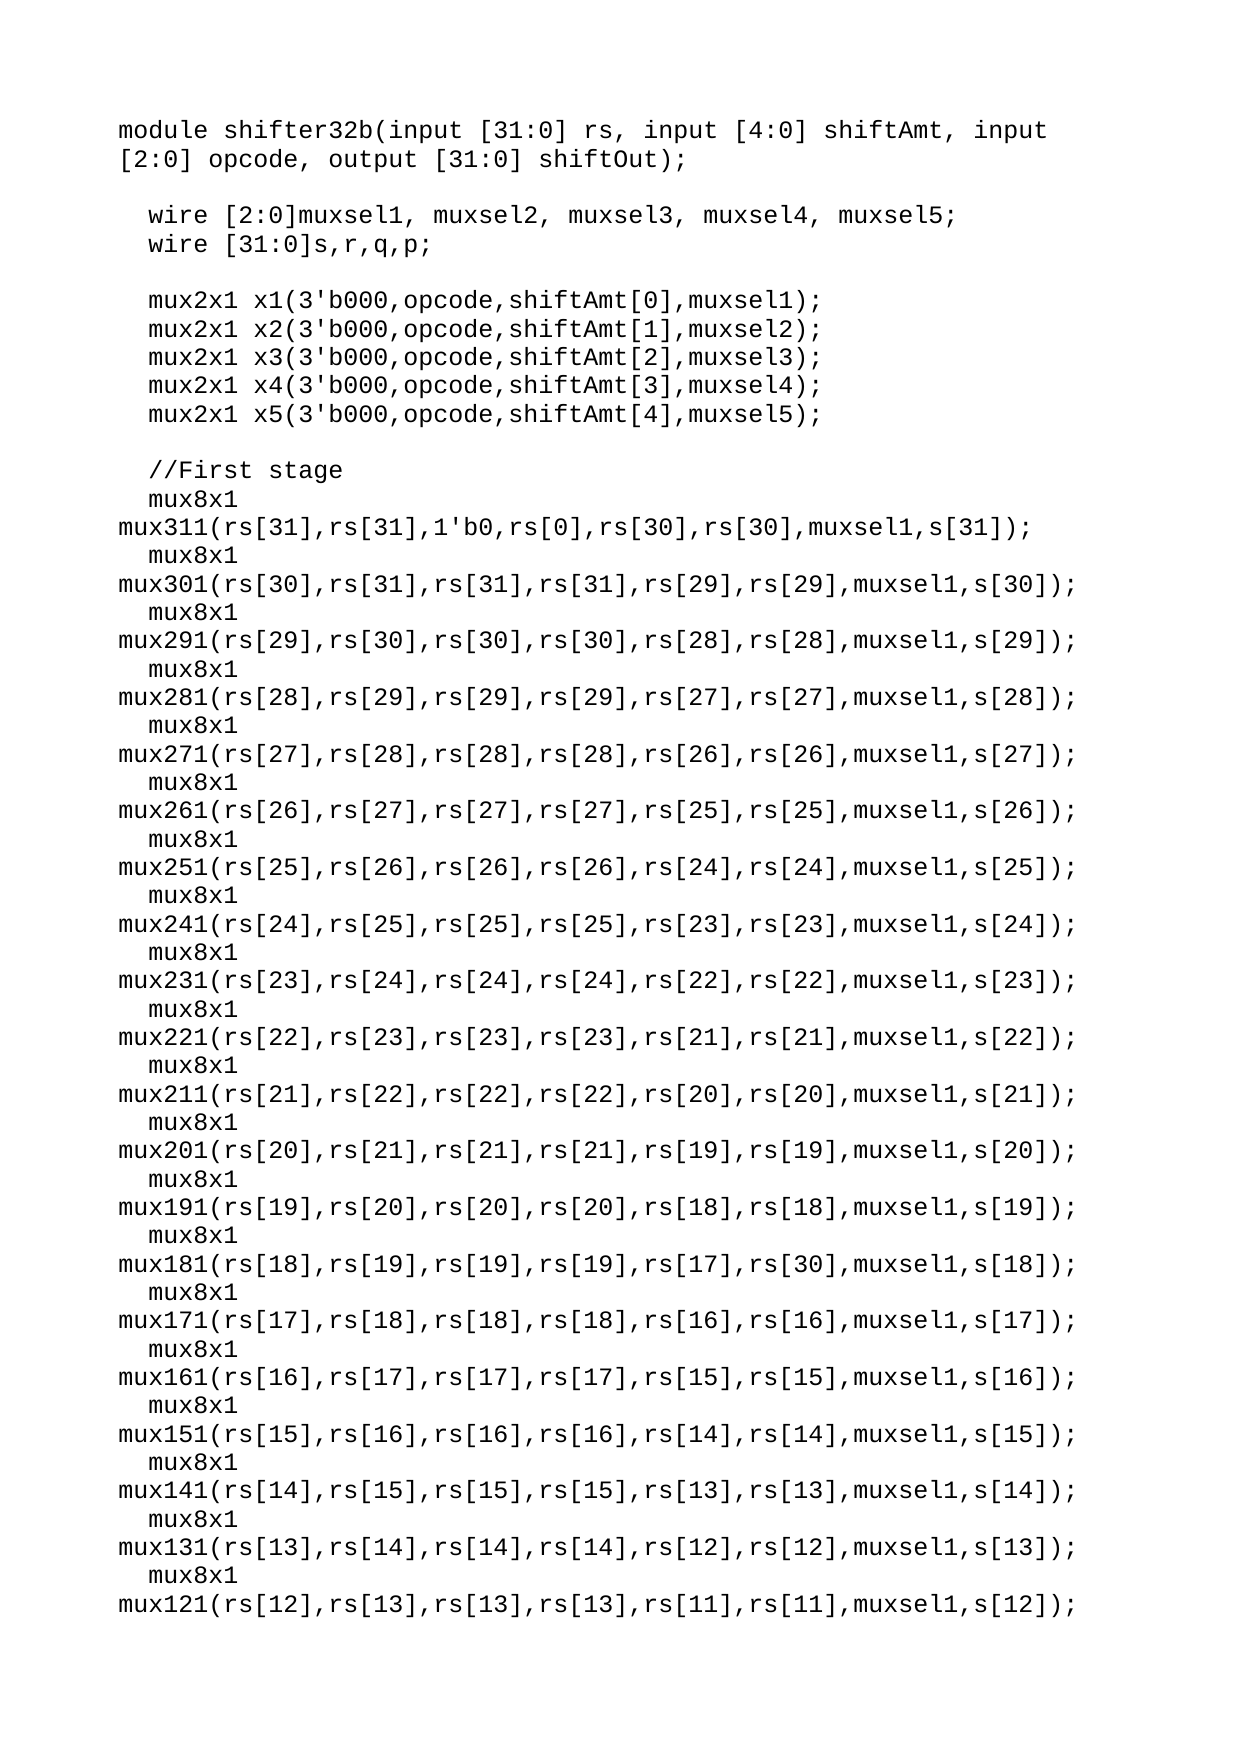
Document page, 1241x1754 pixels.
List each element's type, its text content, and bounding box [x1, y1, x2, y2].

text mux8x1 mux131(rs[13],rs[14],rs[14],rs[14],rs[12],rs[12],muxsel1,s[13]); [118, 1506, 1122, 1563]
text mux8x1 mux291(rs[29],rs[30],rs[30],rs[30],rs[28],rs[28],muxsel1,s[29]); [118, 600, 1122, 656]
text mux8x1 mux271(rs[27],rs[28],rs[28],rs[28],rs[26],rs[26],muxsel1,s[27]); [118, 713, 1122, 770]
text //First stage [118, 458, 1122, 486]
text mux8x1 mux221(rs[22],rs[23],rs[23],rs[23],rs[21],rs[21],muxsel1,s[22]); [118, 996, 1122, 1053]
text mux8x1 mux201(rs[20],rs[21],rs[21],rs[21],rs[19],rs[19],muxsel1,s[20]); [118, 1110, 1122, 1166]
text mux2x1 x2(3'b000,opcode,shiftAmt[1],muxsel2); [118, 316, 1122, 345]
text mux8x1 mux121(rs[12],rs[13],rs[13],rs[13],rs[11],rs[11],muxsel1,s[12]); [118, 1563, 1122, 1620]
text mux8x1 mux301(rs[30],rs[31],rs[31],rs[31],rs[29],rs[29],muxsel1,s[30]); [118, 543, 1122, 600]
text mux8x1 mux261(rs[26],rs[27],rs[27],rs[27],rs[25],rs[25],muxsel1,s[26]); [118, 770, 1122, 826]
text wire [2:0]muxsel1, muxsel2, muxsel3, muxsel4, muxsel5; [118, 203, 1122, 231]
text mux2x1 x3(3'b000,opcode,shiftAmt[2],muxsel3); [118, 345, 1122, 373]
text mux8x1 mux231(rs[23],rs[24],rs[24],rs[24],rs[22],rs[22],muxsel1,s[23]); [118, 940, 1122, 996]
text mux8x1 mux311(rs[31],rs[31],1'b0,rs[0],rs[30],rs[30],muxsel1,s[31]); [118, 486, 1122, 543]
text mux8x1 mux151(rs[15],rs[16],rs[16],rs[16],rs[14],rs[14],muxsel1,s[15]); [118, 1393, 1122, 1450]
text mux8x1 mux171(rs[17],rs[18],rs[18],rs[18],rs[16],rs[16],muxsel1,s[17]); [118, 1280, 1122, 1336]
text mux2x1 x5(3'b000,opcode,shiftAmt[4],muxsel5); [118, 401, 1122, 430]
text mux2x1 x4(3'b000,opcode,shiftAmt[3],muxsel4); [118, 373, 1122, 401]
text mux2x1 x1(3'b000,opcode,shiftAmt[0],muxsel1); [118, 288, 1122, 316]
text mux8x1 mux241(rs[24],rs[25],rs[25],rs[25],rs[23],rs[23],muxsel1,s[24]); [118, 883, 1122, 940]
text mux8x1 mux161(rs[16],rs[17],rs[17],rs[17],rs[15],rs[15],muxsel1,s[16]); [118, 1336, 1122, 1393]
text mux8x1 mux211(rs[21],rs[22],rs[22],rs[22],rs[20],rs[20],muxsel1,s[21]); [118, 1053, 1122, 1110]
text mux8x1 mux181(rs[18],rs[19],rs[19],rs[19],rs[17],rs[30],muxsel1,s[18]); [118, 1223, 1122, 1280]
text wire [31:0]s,r,q,p; [118, 231, 1122, 260]
text mux8x1 mux281(rs[28],rs[29],rs[29],rs[29],rs[27],rs[27],muxsel1,s[28]); [118, 656, 1122, 713]
text mux8x1 mux251(rs[25],rs[26],rs[26],rs[26],rs[24],rs[24],muxsel1,s[25]); [118, 826, 1122, 883]
text mux8x1 mux191(rs[19],rs[20],rs[20],rs[20],rs[18],rs[18],muxsel1,s[19]); [118, 1166, 1122, 1223]
text mux8x1 mux141(rs[14],rs[15],rs[15],rs[15],rs[13],rs[13],muxsel1,s[14]); [118, 1450, 1122, 1506]
text module shifter32b(input [31:0] rs, input [4:0] shiftAmt, input [2:0] opcode, output [31:0] shiftOut); [118, 118, 1122, 175]
